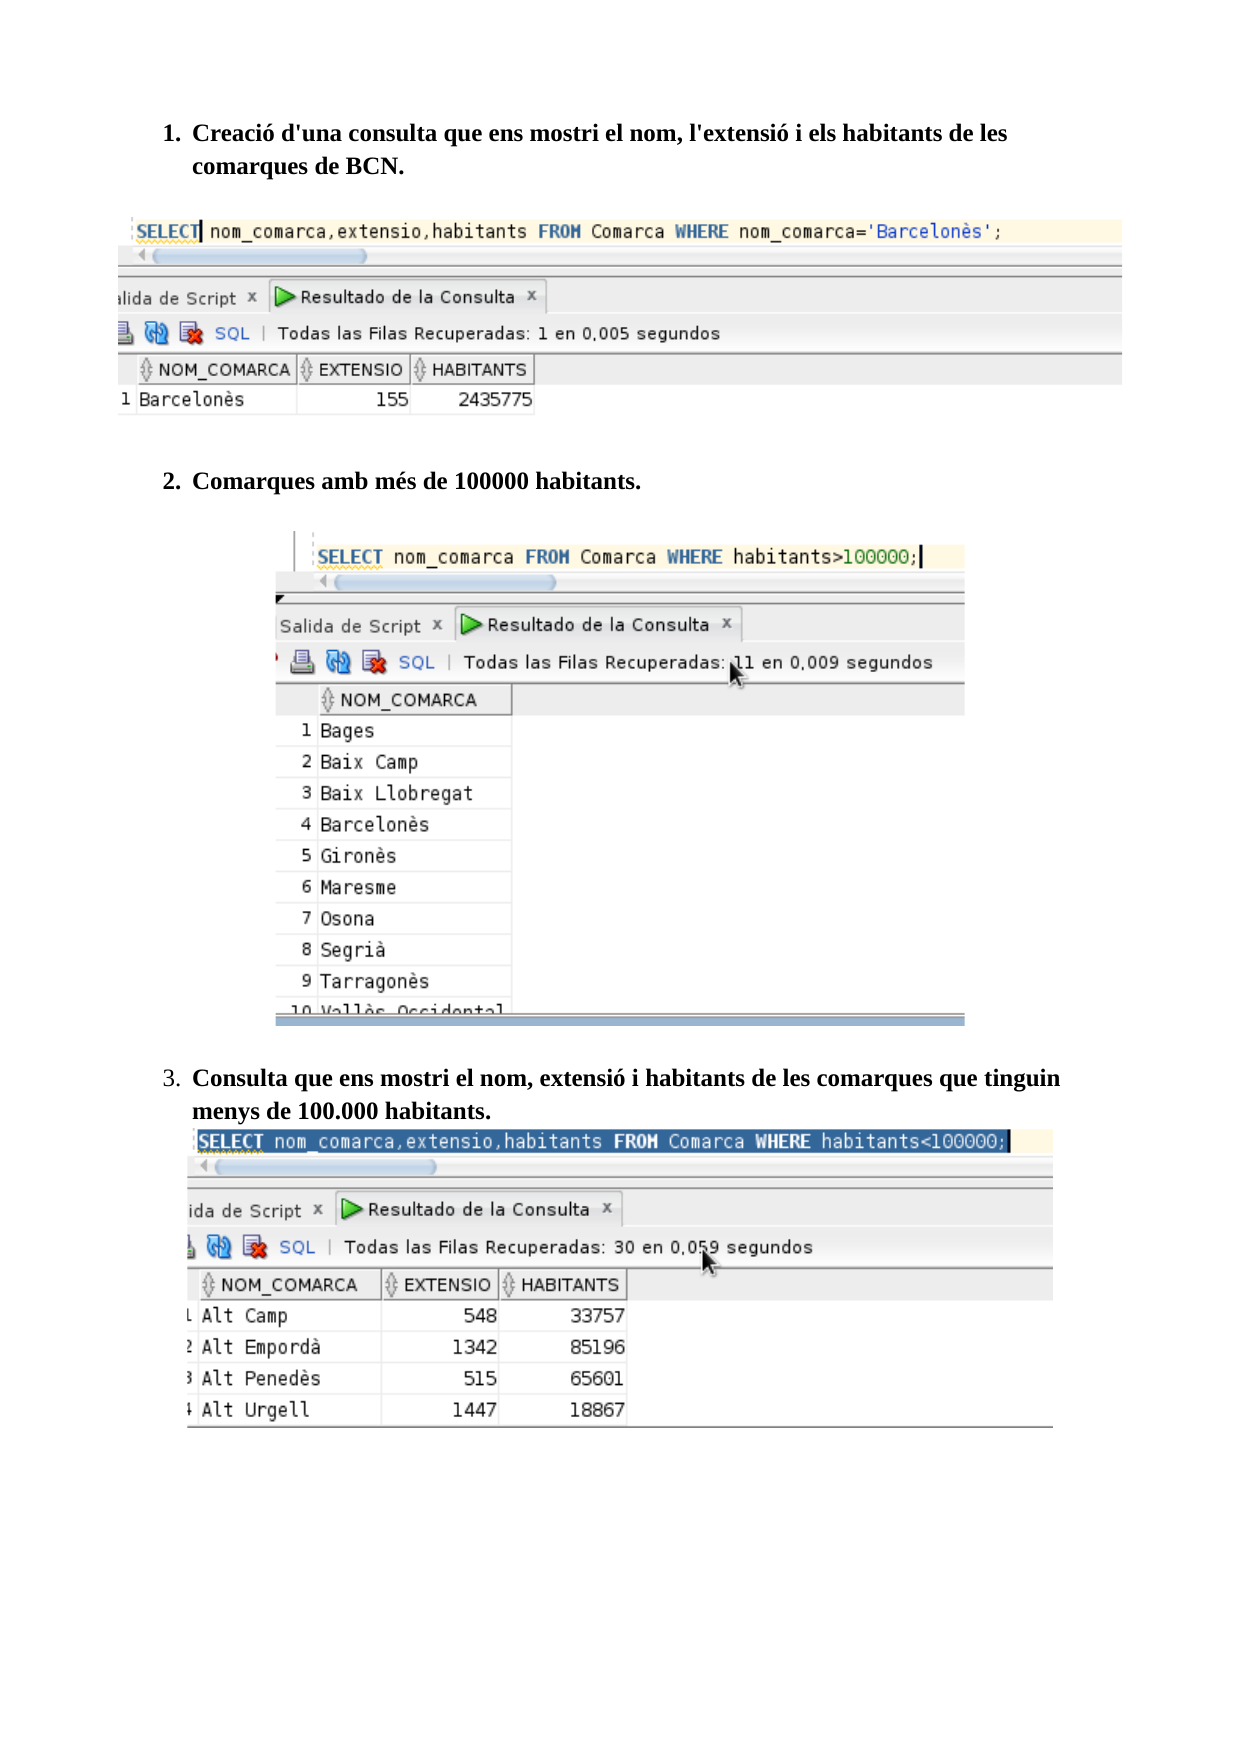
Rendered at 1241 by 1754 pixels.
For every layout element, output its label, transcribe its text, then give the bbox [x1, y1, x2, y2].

list Consulta que ens mostri el nom, extensió i habitants de les comarques que tinguin menys de 100.000 habitants. [162, 1063, 1122, 1125]
list Comarques amb més de 100000 habitants. [162, 466, 1122, 494]
list Creació d'una consulta que ens mostri el nom, l'extensió i els habitants de les comarques de BCN. [162, 118, 1122, 180]
